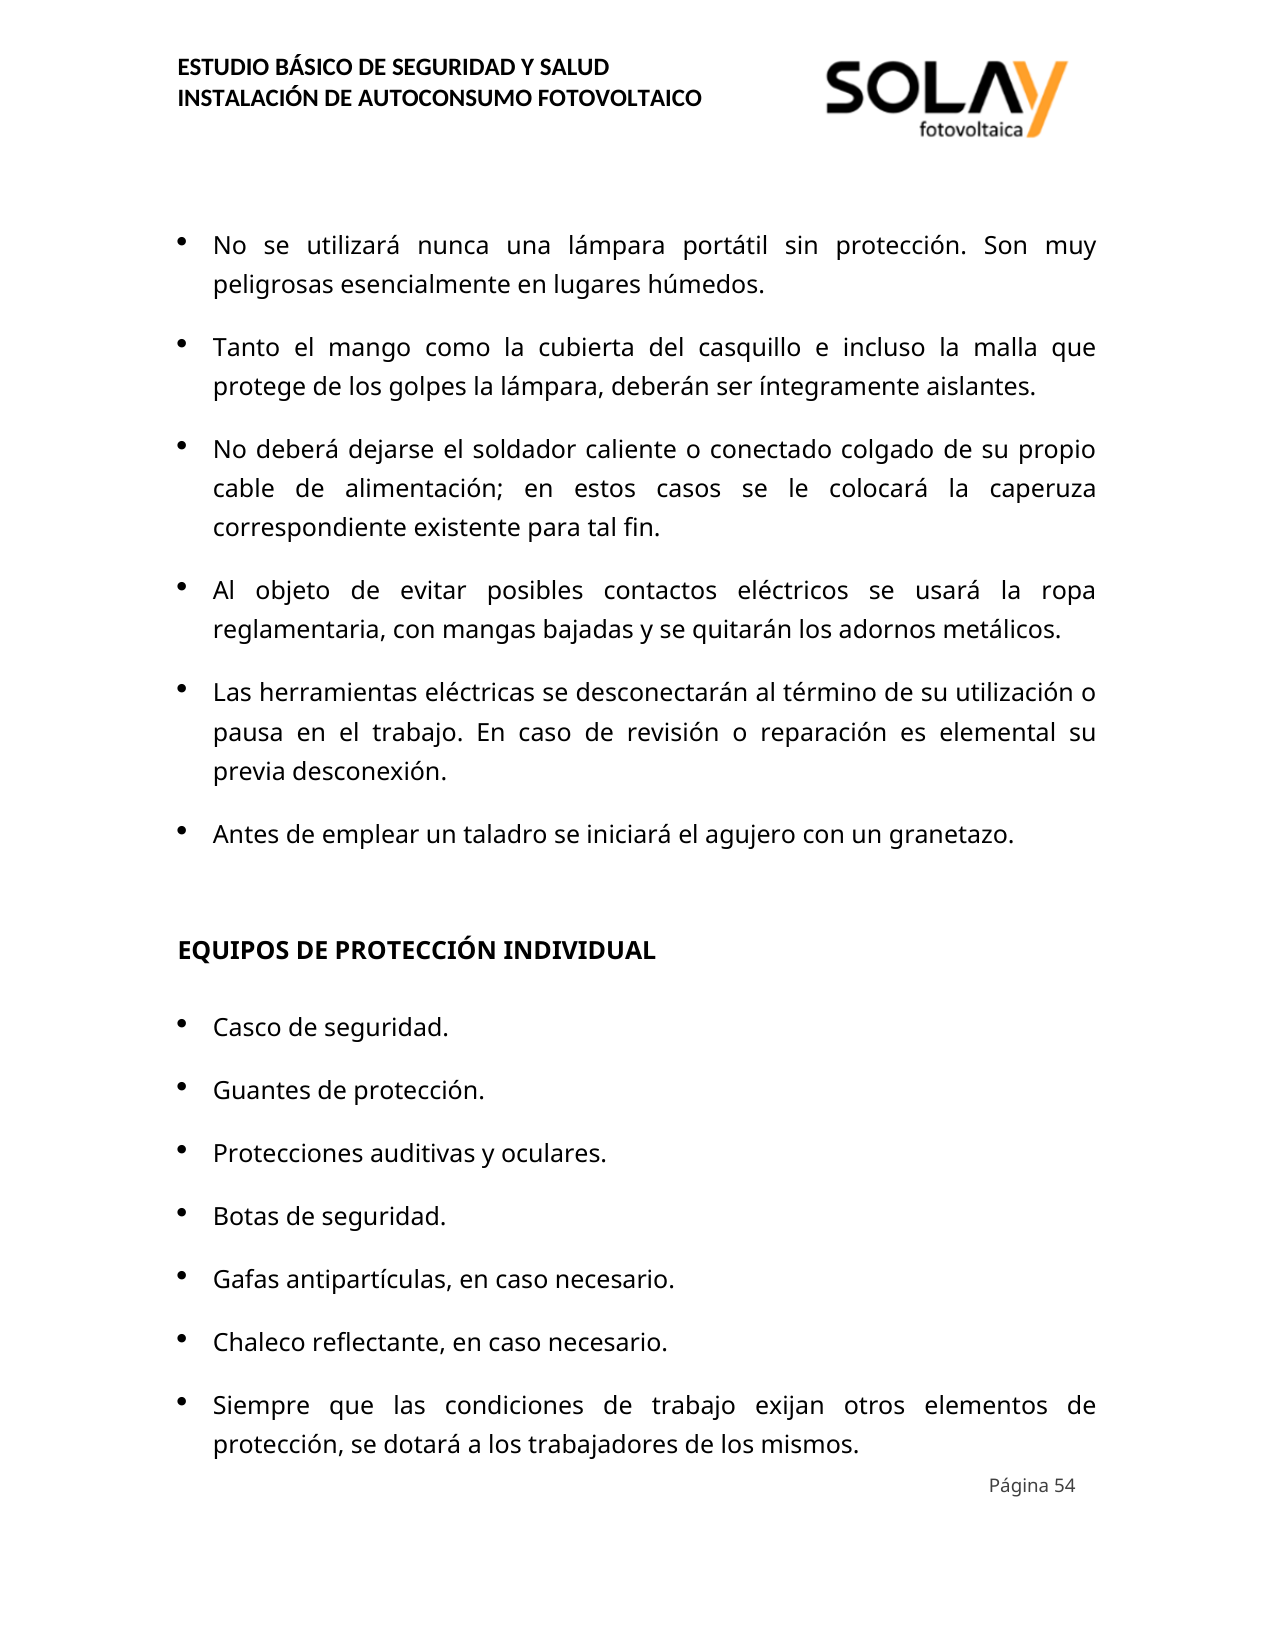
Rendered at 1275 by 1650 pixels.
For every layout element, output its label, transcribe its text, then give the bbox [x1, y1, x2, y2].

list Al objeto de evitar posibles contactos eléctricos se usará la ropa reglamentaria, con mangas bajadas y se quitarán los adornos metálicos. [177, 573, 1098, 646]
list No deberá dejarse el soldador caliente o conectado colgado de su propio cable de alimentación; en estos casos se le colocará la caperuza correspondiente existente para tal fin. [177, 432, 1098, 544]
list Tanto el mango como la cubierta del casquillo e incluso la malla que protege de los golpes la lámpara, deberán ser íntegramente aislantes. [177, 329, 1098, 403]
list Protecciones auditivas y oculares. [177, 1136, 1098, 1170]
list Chaleco reflectante, en caso necesario. [177, 1324, 1098, 1358]
list Botas de seguridad. [177, 1198, 1098, 1233]
list Casco de seguridad. [177, 1010, 1098, 1044]
list No se utilizará nunca una lámpara portátil sin protección. Son muy peligrosas esencialmente en lugares húmedos. [177, 227, 1098, 301]
list Gafas antipartículas, en caso necesario. [177, 1261, 1098, 1296]
list Guantes de protección. [177, 1073, 1098, 1107]
list Siempre que las condiciones de trabajo exijan otros elementos de protección, se dotará a los trabajadores de los mismos. [177, 1387, 1098, 1461]
text EQUIPOS DE PROTECCIÓN INDIVIDUAL [177, 933, 1098, 967]
list Las herramientas eléctricas se desconectarán al término de su utilización o pausa en el trabajo. En caso de revisión o reparación es elemental su previa desconexión. [177, 675, 1098, 787]
list Antes de emplear un taladro se iniciará el agujero con un granetazo. [177, 816, 1098, 850]
